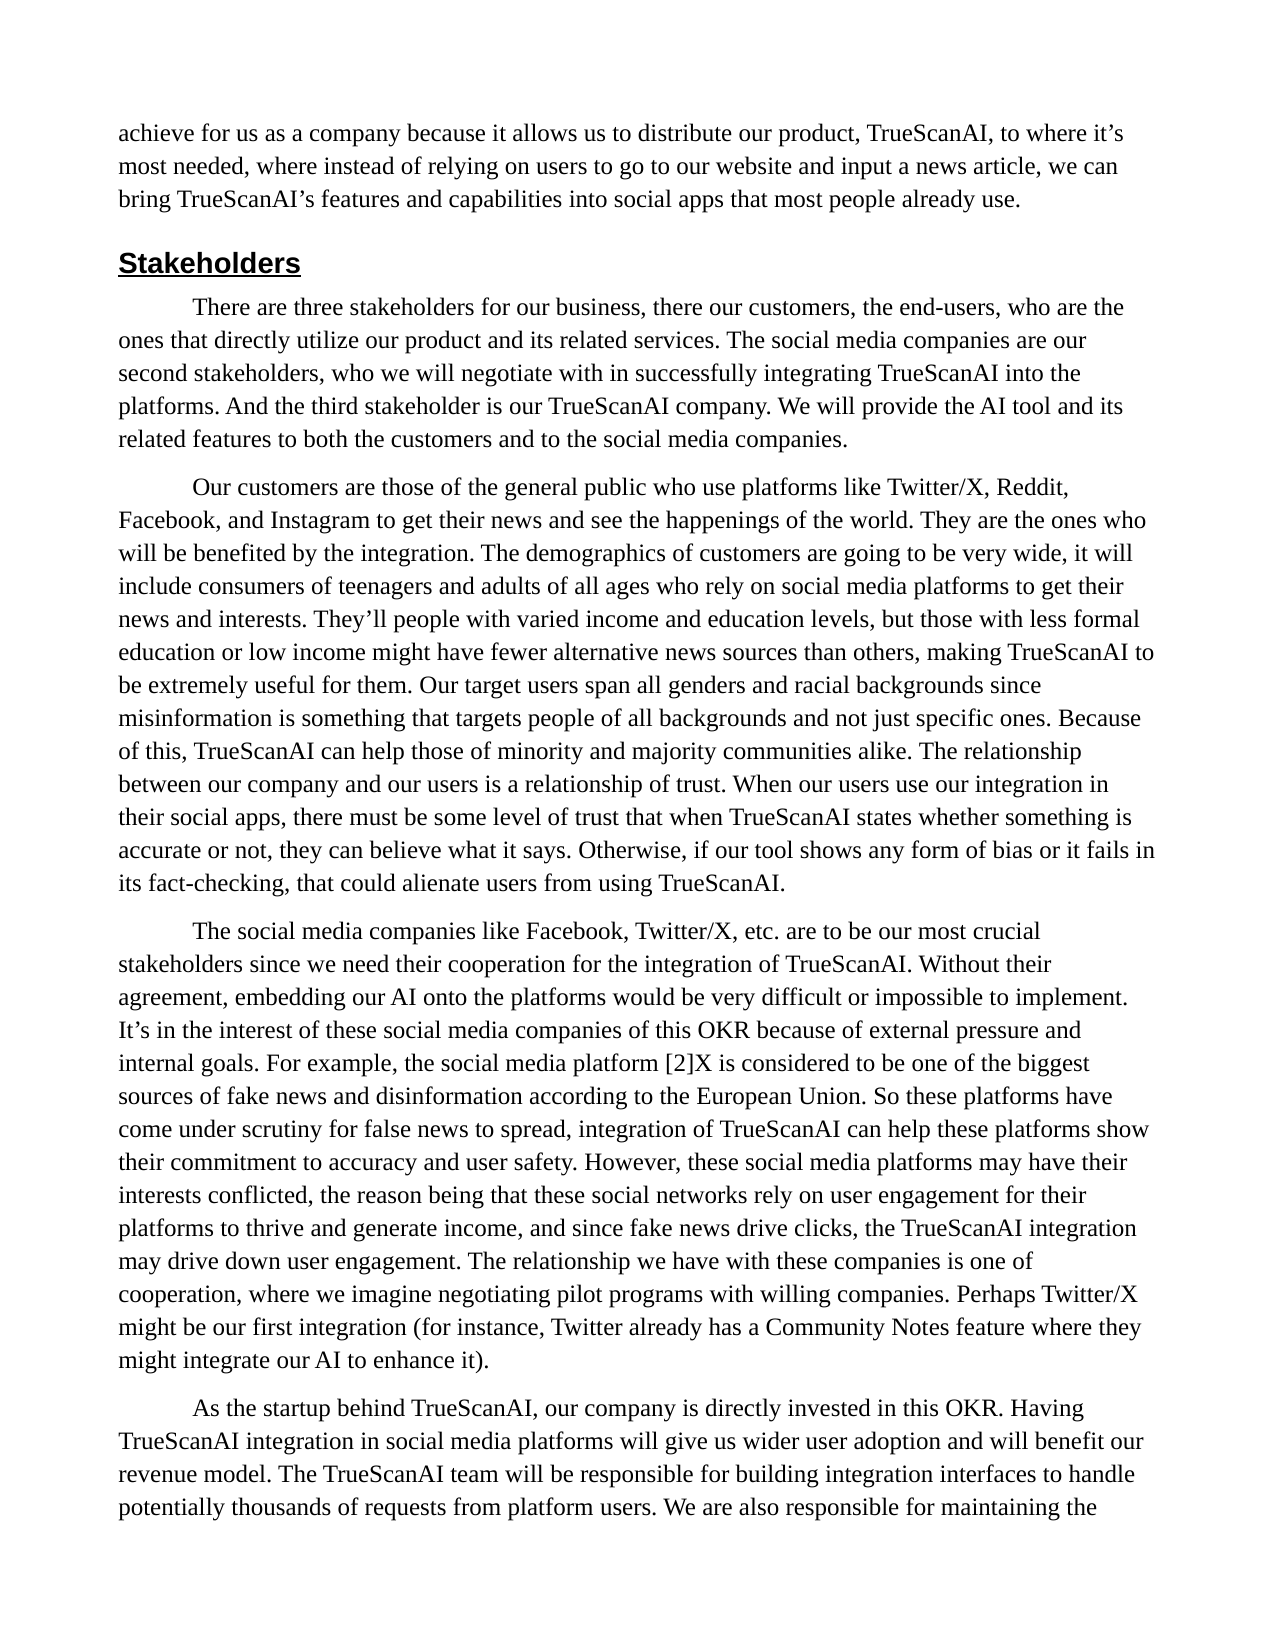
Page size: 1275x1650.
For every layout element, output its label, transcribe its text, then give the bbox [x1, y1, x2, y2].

text Our customers are those of the general public who use platforms like Twitter/X, Reddit, Facebook, and Instagram to get their news and see the happenings of the world. They are the ones who will be benefited by the integration. The demographics of customers are going to be very wide, it will include consumers of teenagers and adults of all ages who rely on social media platforms to get their news and interests. They’ll people with varied income and education levels, but those with less formal education or low income might have fewer alternative news sources than others, making TrueScanAI to be extremely useful for them. Our target users span all genders and racial backgrounds since misinformation is something that targets people of all backgrounds and not just specific ones. Because of this, TrueScanAI can help those of minority and majority communities alike. The relationship between our company and our users is a relationship of trust. When our users use our integration in their social apps, there must be some level of trust that when TrueScanAI states whether something is accurate or not, they can believe what it says. Otherwise, if our tool shows any form of bias or it fails in its fact-checking, that could alienate users from using TrueScanAI. [118, 472, 1157, 897]
text achieve for us as a company because it allows us to distribute our product, TrueScanAI, to where it’s most needed, where instead of relying on users to go to our website and input a news article, we can bring TrueScanAI’s features and capabilities into social apps that most people already use. [118, 118, 1157, 213]
text As the startup behind TrueScanAI, our company is directly invested in this OKR. Having TrueScanAI integration in social media platforms will give us wider user adoption and will benefit our revenue model. The TrueScanAI team will be responsible for building integration interfaces to handle potentially thousands of requests from platform users. We are also responsible for maintaining the [118, 1393, 1157, 1521]
subtitle Stakeholders [118, 246, 1157, 280]
text The social media companies like Facebook, Twitter/X, etc. are to be our most crucial stakeholders since we need their cooperation for the integration of TrueScanAI. Without their agreement, embedding our AI onto the platforms would be very difficult or impossible to implement. It’s in the interest of these social media companies of this OKR because of external pressure and internal goals. For example, the social media platform [2]X is considered to be one of the biggest sources of fake news and disinformation according to the European Union. So these platforms have come under scrutiny for false news to spread, integration of TrueScanAI can help these platforms show their commitment to accuracy and user safety. However, these social media platforms may have their interests conflicted, the reason being that these social networks rely on user engagement for their platforms to thrive and generate income, and since fake news drive clicks, the TrueScanAI integration may drive down user engagement. The relationship we have with these companies is one of cooperation, where we imagine negotiating pilot programs with willing companies. Perhaps Twitter/X might be our first integration (for instance, Twitter already has a Community Notes feature where they might integrate our AI to enhance it). [118, 916, 1157, 1374]
text There are three stakeholders for our business, there our customers, the end-users, who are the ones that directly utilize our product and its related services. The social media companies are our second stakeholders, who we will negotiate with in successfully integrating TrueScanAI into the platforms. And the third stakeholder is our TrueScanAI company. We will provide the AI tool and its related features to both the customers and to the social media companies. [118, 292, 1157, 453]
